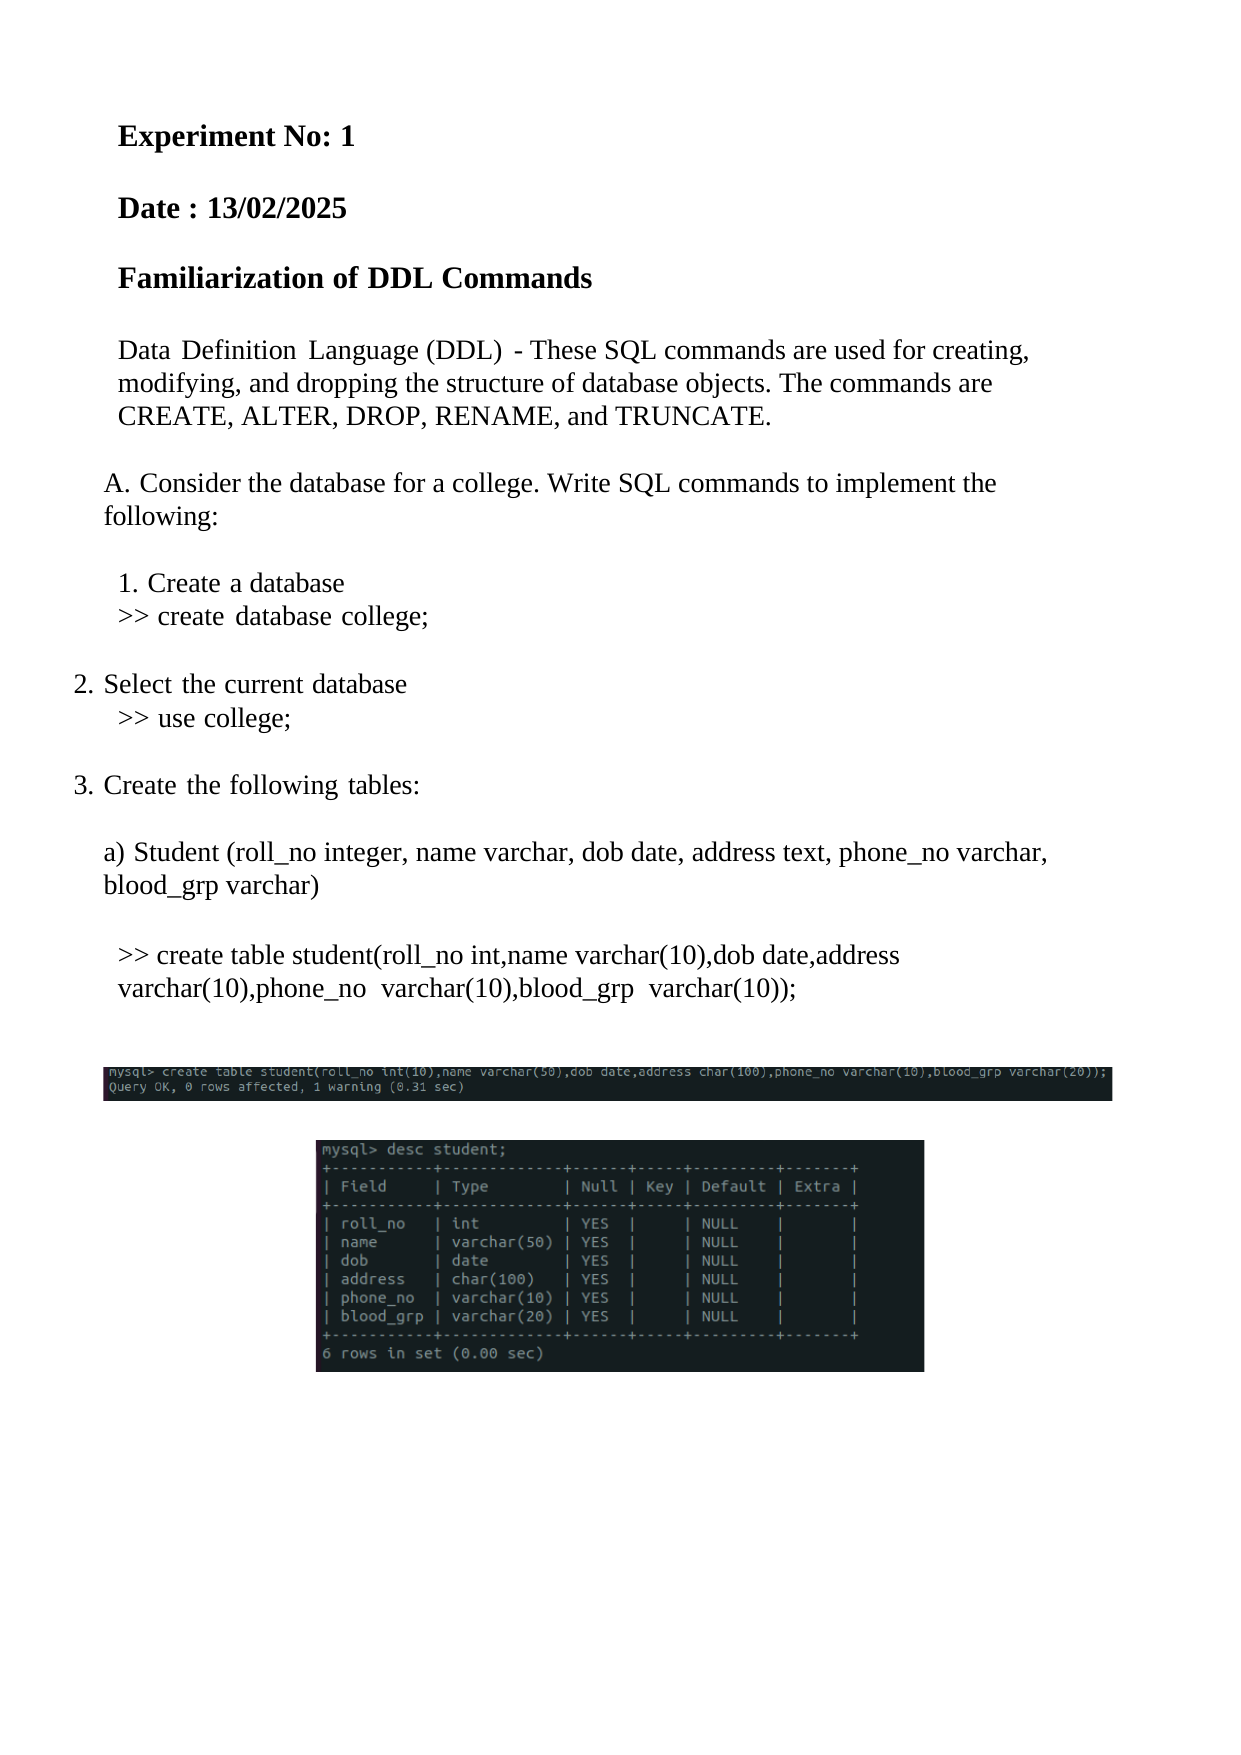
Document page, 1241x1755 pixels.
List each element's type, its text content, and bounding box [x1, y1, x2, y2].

text >> create database college; [118, 599, 1137, 632]
text Data Definition Language (DDL) - These SQL commands are used for creating, modifying, and dropping the structure of database objects. The commands are CREATE, ALTER, DROP, RENAME, and TRUNCATE. [118, 333, 1097, 431]
list Consider the database for a college. Write SQL commands to implement the following: [103, 466, 1040, 531]
text Familiarization of DDL Commands [118, 261, 1137, 296]
list Student (roll_no integer, name varchar, dob date, address text, phone_no varchar, blood_grp varchar) [103, 835, 1097, 900]
list Create the following tables: [73, 768, 1137, 801]
text Experiment No: 1 Date : 13/02/2025 [118, 117, 412, 225]
text >> use college; [118, 701, 1137, 733]
list Create a database [118, 567, 1137, 599]
list Select the current database [73, 667, 1137, 699]
text >> create table student(roll_no int,name varchar(10),dob date,address varchar(10),phone_no varchar(10),blood_grp varchar(10)); [118, 938, 1137, 1004]
